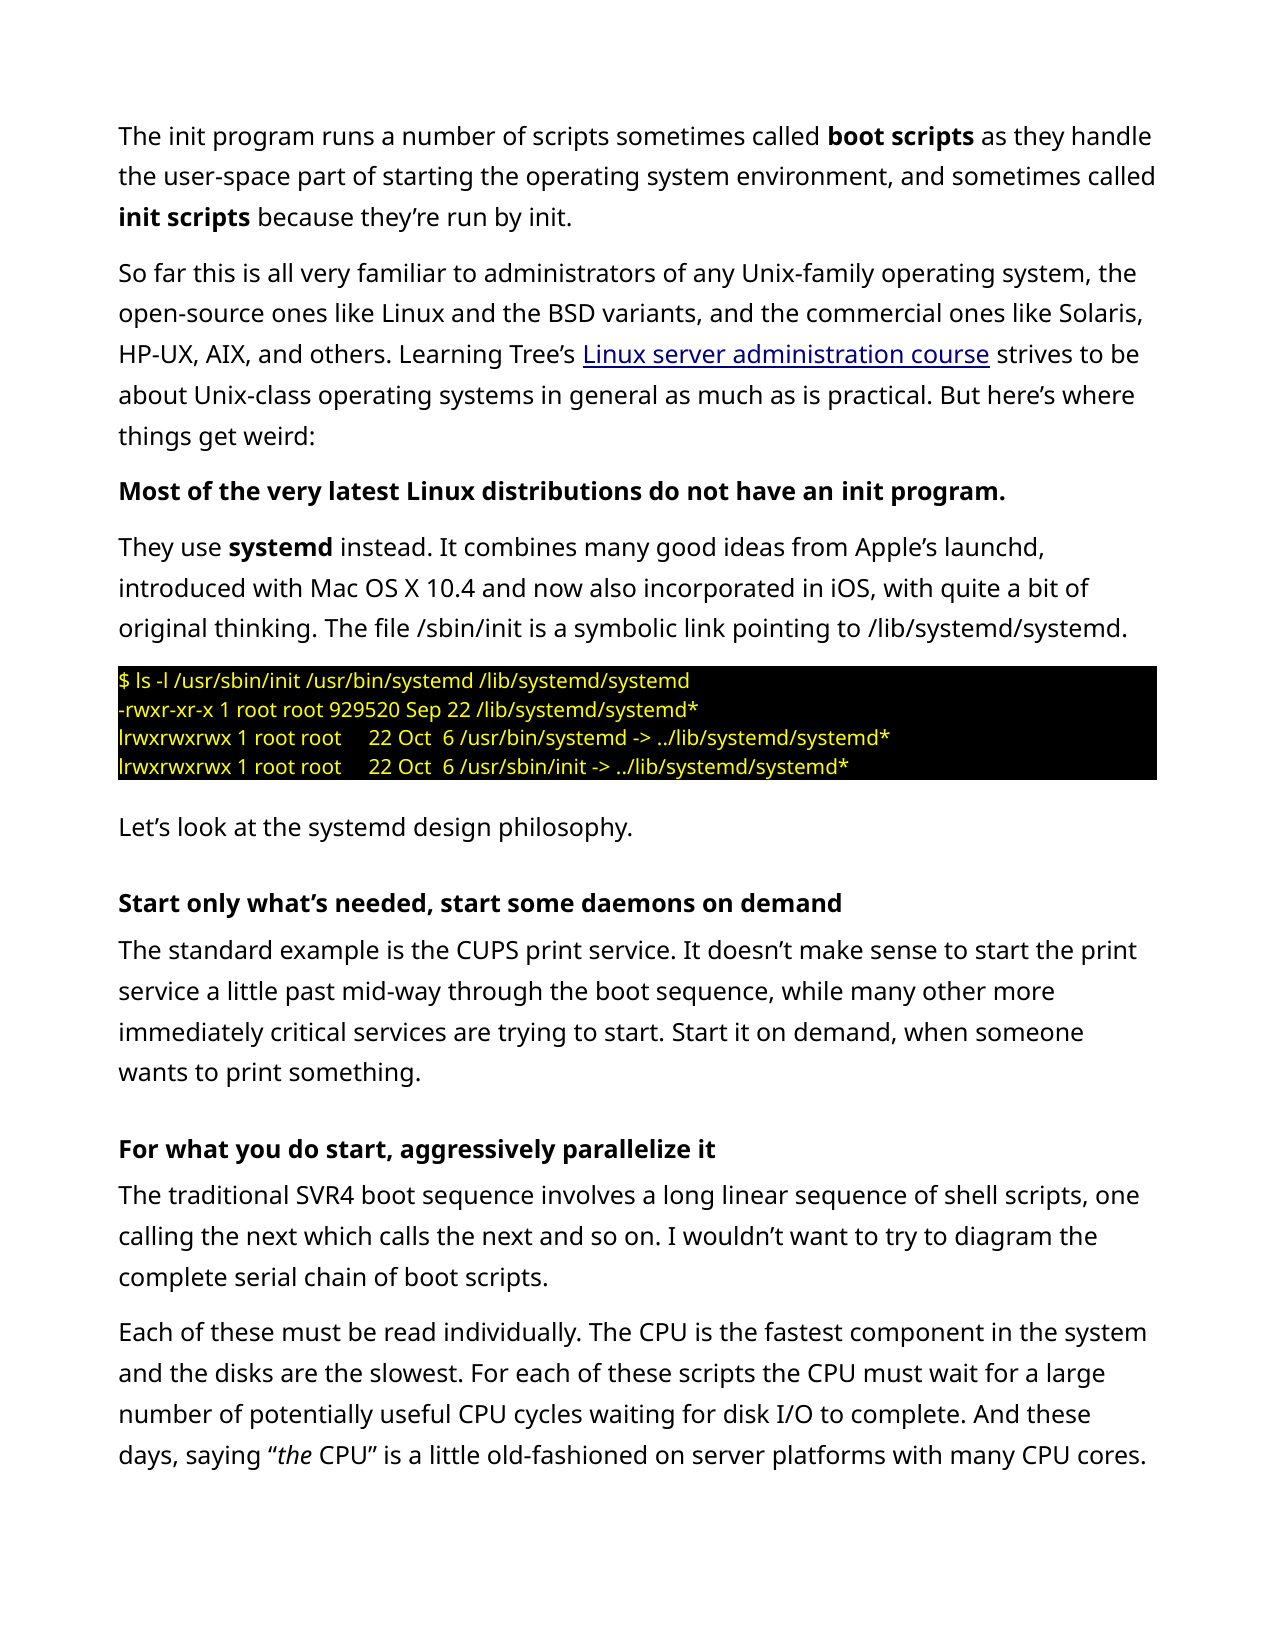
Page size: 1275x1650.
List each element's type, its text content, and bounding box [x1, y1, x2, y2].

subtitle For what you do start, aggressively parallelize it [118, 1131, 1157, 1165]
text lrwxrwxrwx 1 root root 22 Oct 6 /usr/bin/systemd -> ../lib/systemd/systemd* [118, 723, 1157, 752]
text The traditional SVR4 boot sequence involves a long linear sequence of shell scripts, one calling the next which calls the next and so on. I wouldn’t want to try to diagram the complete serial chain of boot scripts. [118, 1178, 1157, 1293]
text lrwxrwxrwx 1 root root 22 Oct 6 /usr/sbin/init -> ../lib/systemd/systemd* [118, 752, 1157, 780]
text Each of these must be read individually. The CPU is the fastest component in the system and the disks are the slowest. For each of these scripts the CPU must wait for a large number of potentially useful CPU cycles waiting for disk I/O to complete. And these days, saying “the CPU” is a little old-fashioned on server platforms with many CPU cores. [118, 1315, 1157, 1471]
text So far this is all very familiar to administrators of any Unix-family operating system, the open-source ones like Linux and the BSD variants, and the commercial ones like Solaris, HP-UX, AIX, and others. Learning Tree’s Linux server administration course strives to be about Unix-class operating systems in general as much as is practical. But here’s where things get weird: [118, 255, 1157, 453]
subtitle Start only what’s needed, start some daemons on demand [118, 886, 1157, 920]
text They use systemd instead. It combines many good ideas from Apple’s launchd, introduced with Mac OS X 10.4 and now also incorporated in iOS, with quite a bit of original thinking. The file /sbin/init is a symbolic link pointing to /lib/systemd/systemd. [118, 529, 1157, 645]
text The init program runs a number of scripts sometimes called boot scripts as they handle the user-space part of starting the operating system environment, and sometimes called init scripts because they’re run by init. [118, 118, 1157, 234]
text The standard example is the CUPS print service. It doesn’t make sense to start the print service a little past mid-way through the boot sequence, while many other more immediately critical services are trying to start. Start it on demand, when someone wants to print something. [118, 932, 1157, 1089]
text $ ls -l /usr/sbin/init /usr/bin/systemd /lib/systemd/systemd [118, 666, 1157, 695]
text -rwxr-xr-x 1 root root 929520 Sep 22 /lib/systemd/systemd* [118, 695, 1157, 723]
text Let’s look at the systemd design philosophy. [118, 810, 1157, 844]
text Most of the very latest Linux distributions do not have an init program. [118, 474, 1157, 508]
